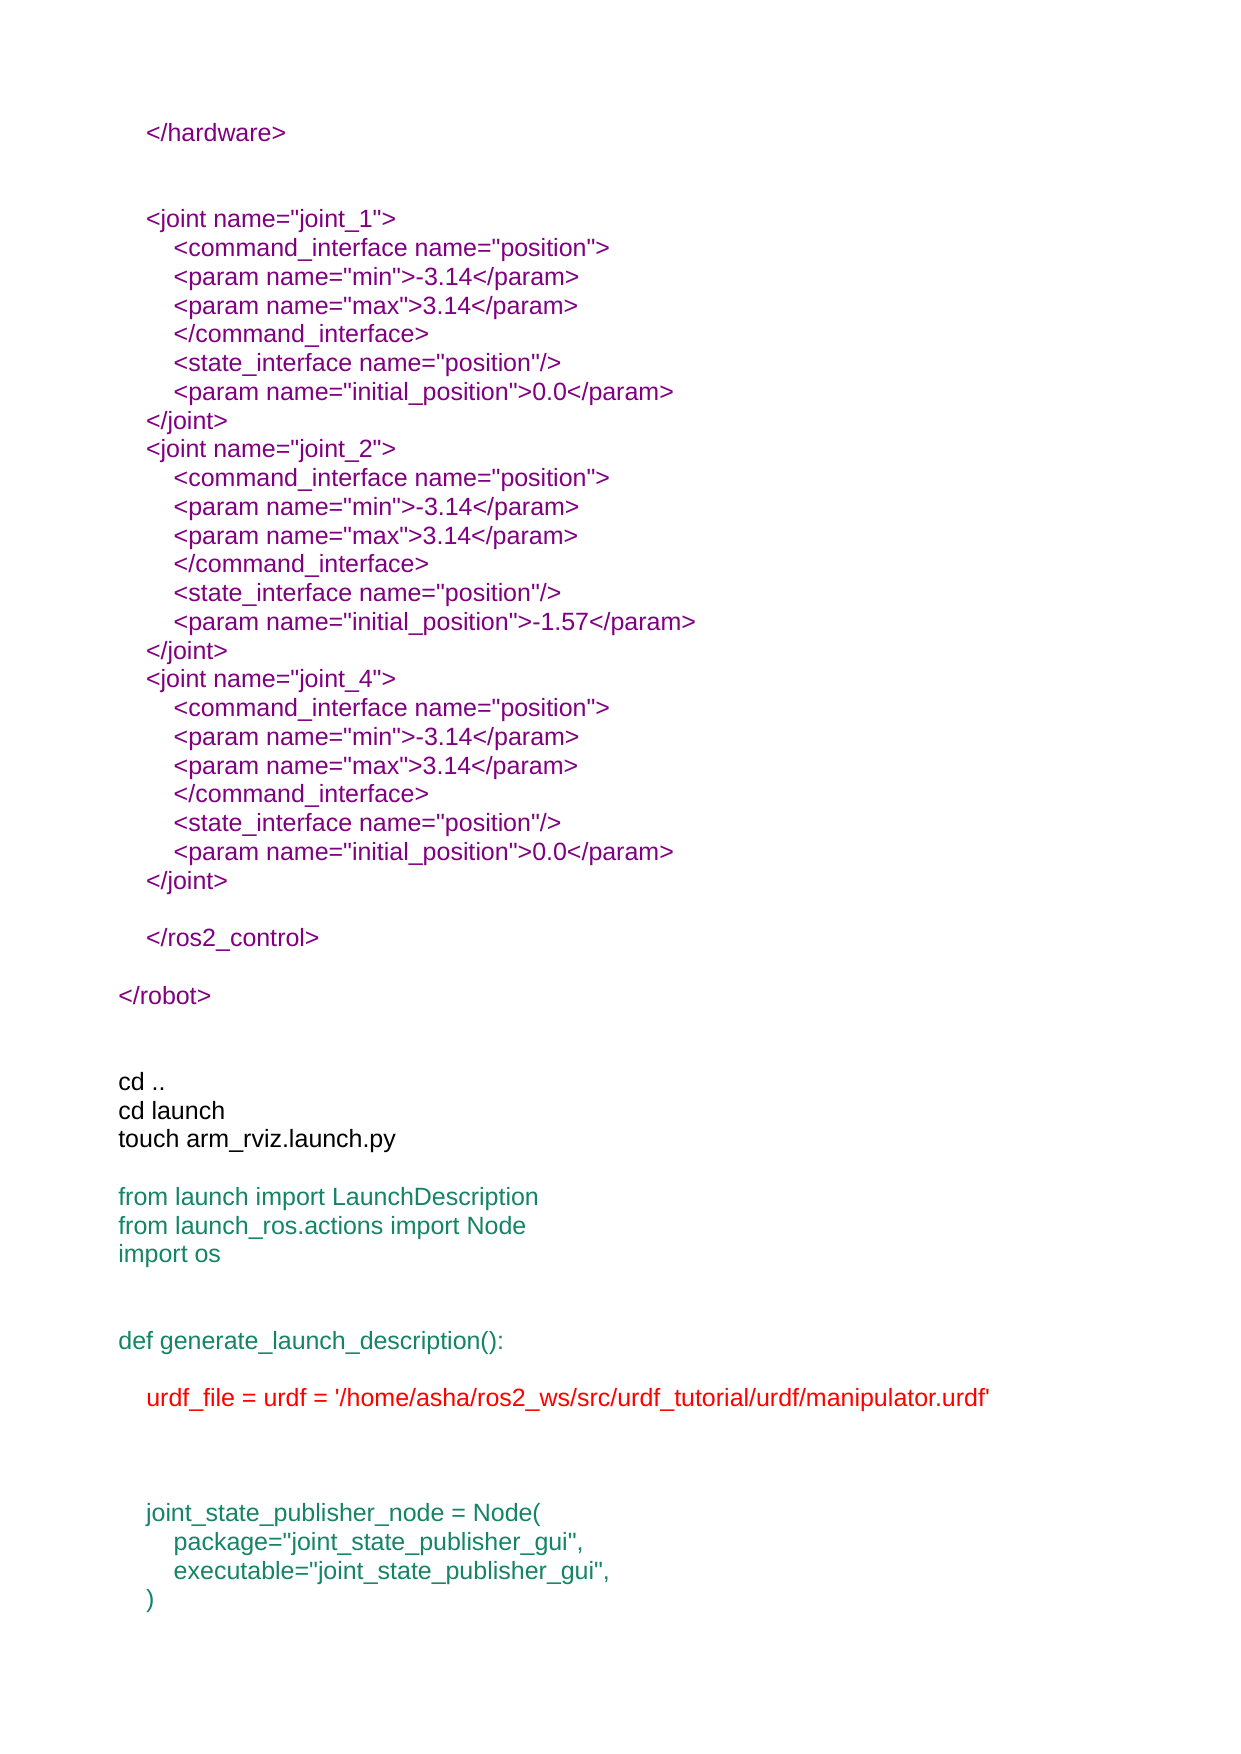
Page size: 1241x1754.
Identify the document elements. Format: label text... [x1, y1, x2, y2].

text ) [118, 1584, 1122, 1613]
text joint_state_publisher_node = Node( [118, 1498, 1122, 1527]
text from launch_ros.actions import Node [118, 1211, 1122, 1239]
text <command_interface name="position"> [118, 233, 1122, 262]
text cd .. [118, 1067, 1122, 1096]
text <param name="initial_position">0.0</param> [118, 377, 1122, 406]
text <state_interface name="position"/> [118, 808, 1122, 837]
text </joint> [118, 866, 1122, 894]
text <command_interface name="position"> [118, 693, 1122, 722]
text <joint name="joint_4"> [118, 664, 1122, 693]
text </robot> [118, 981, 1122, 1009]
text <param name="min">-3.14</param> [118, 722, 1122, 751]
text executable="joint_state_publisher_gui", [118, 1556, 1122, 1584]
text </command_interface> [118, 549, 1122, 578]
text <joint name="joint_2"> [118, 434, 1122, 463]
text <joint name="joint_1"> [118, 204, 1122, 233]
text import os [118, 1239, 1122, 1268]
text <param name="max">3.14</param> [118, 521, 1122, 549]
text cd launch [118, 1096, 1122, 1124]
text </ros2_control> [118, 923, 1122, 952]
text </command_interface> [118, 319, 1122, 348]
text </joint> [118, 636, 1122, 664]
text from launch import LaunchDescription [118, 1182, 1122, 1211]
text </hardware> [118, 118, 1122, 147]
text <param name="min">-3.14</param> [118, 262, 1122, 291]
text <state_interface name="position"/> [118, 348, 1122, 377]
text <param name="initial_position">0.0</param> [118, 837, 1122, 866]
text <param name="initial_position">-1.57</param> [118, 607, 1122, 636]
text </command_interface> [118, 779, 1122, 808]
text <state_interface name="position"/> [118, 578, 1122, 607]
text <param name="max">3.14</param> [118, 751, 1122, 779]
text def generate_launch_description(): [118, 1326, 1122, 1354]
text <param name="max">3.14</param> [118, 291, 1122, 319]
text package="joint_state_publisher_gui", [118, 1527, 1122, 1556]
text <command_interface name="position"> [118, 463, 1122, 492]
text <param name="min">-3.14</param> [118, 492, 1122, 521]
text touch arm_rviz.launch.py [118, 1124, 1122, 1153]
text urdf_file = urdf = '/home/asha/ros2_ws/src/urdf_tutorial/urdf/manipulator.urdf' [118, 1383, 1122, 1412]
text </joint> [118, 406, 1122, 434]
